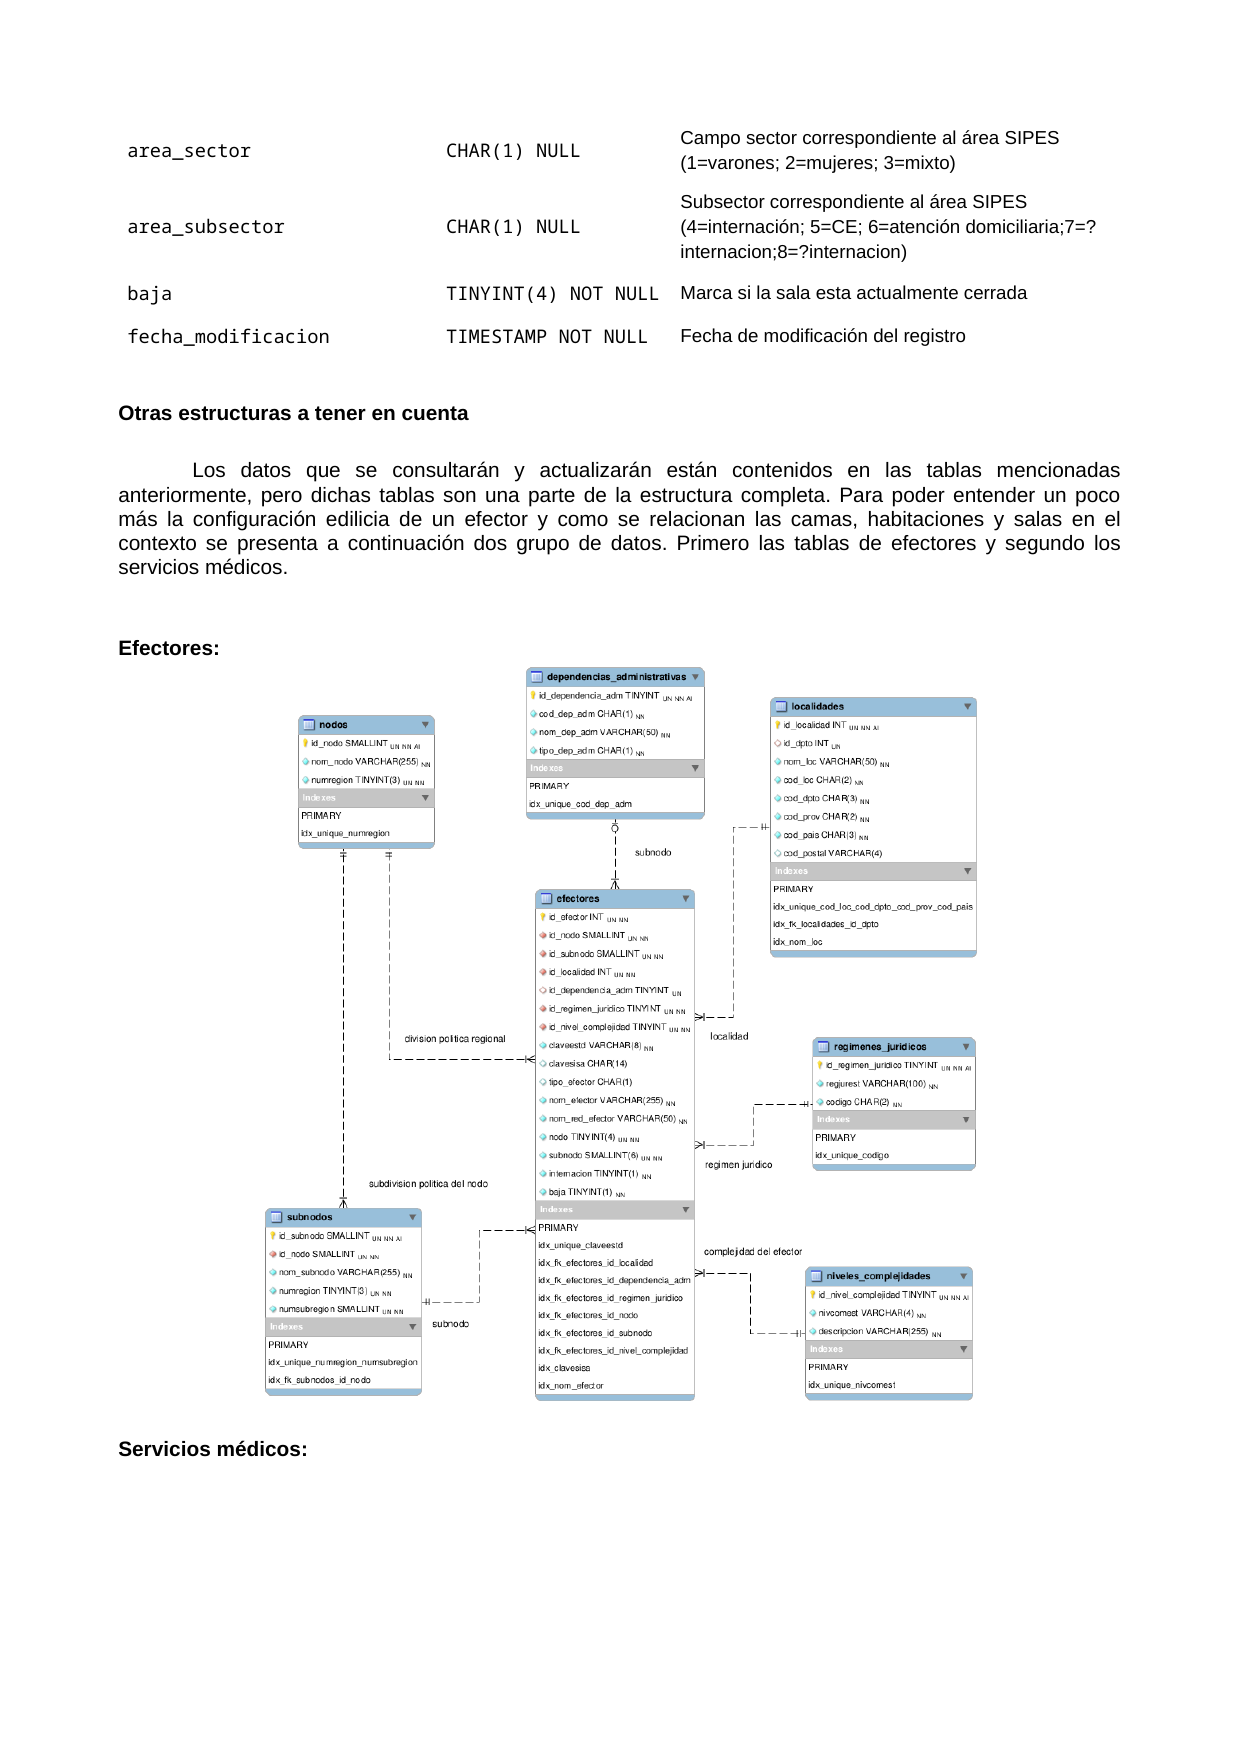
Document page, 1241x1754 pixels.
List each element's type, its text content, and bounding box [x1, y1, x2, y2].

table_cell TIMESTAMP NOT NULL [437, 314, 671, 357]
text Servicios médicos: [118, 1436, 1122, 1460]
text Efectores: [118, 636, 1122, 660]
table_cell Subsector correspondiente al área SIPES (4=internación; 5=CE; 6=atención domiciliaria;7=?internacion;8=?internacion) [671, 182, 1121, 271]
text Los datos que se consultarán y actualizarán están contenidos en las tablas mencionadas anteriormente, pero dichas tablas son una parte de la estructura completa. Para poder entender un poco más la configuración edilicia de un efector y como se relacionan las camas, habitaciones y salas en el contexto se presenta a continuación dos grupo de datos. Primero las tablas de efectores y segundo los servicios médicos. [118, 454, 1122, 578]
table_cell TINYINT(4) NOT NULL [437, 271, 671, 314]
table_cell Fecha de modificación del registro [671, 314, 1121, 357]
text Otras estructuras a tener en cuenta [118, 401, 1122, 425]
table_cell CHAR(1) NULL [437, 182, 671, 271]
table_cell CHAR(1) NULL [437, 118, 671, 182]
table_cell baja [118, 271, 437, 314]
table_cell Campo sector correspondiente al área SIPES (1=varones; 2=mujeres; 3=mixto) [671, 118, 1121, 182]
picture [257, 660, 984, 1408]
table_cell area_sector [118, 118, 437, 182]
table_cell fecha_modificacion [118, 314, 437, 357]
table_cell area_subsector [118, 182, 437, 271]
table_cell Marca si la sala esta actualmente cerrada [671, 271, 1121, 314]
